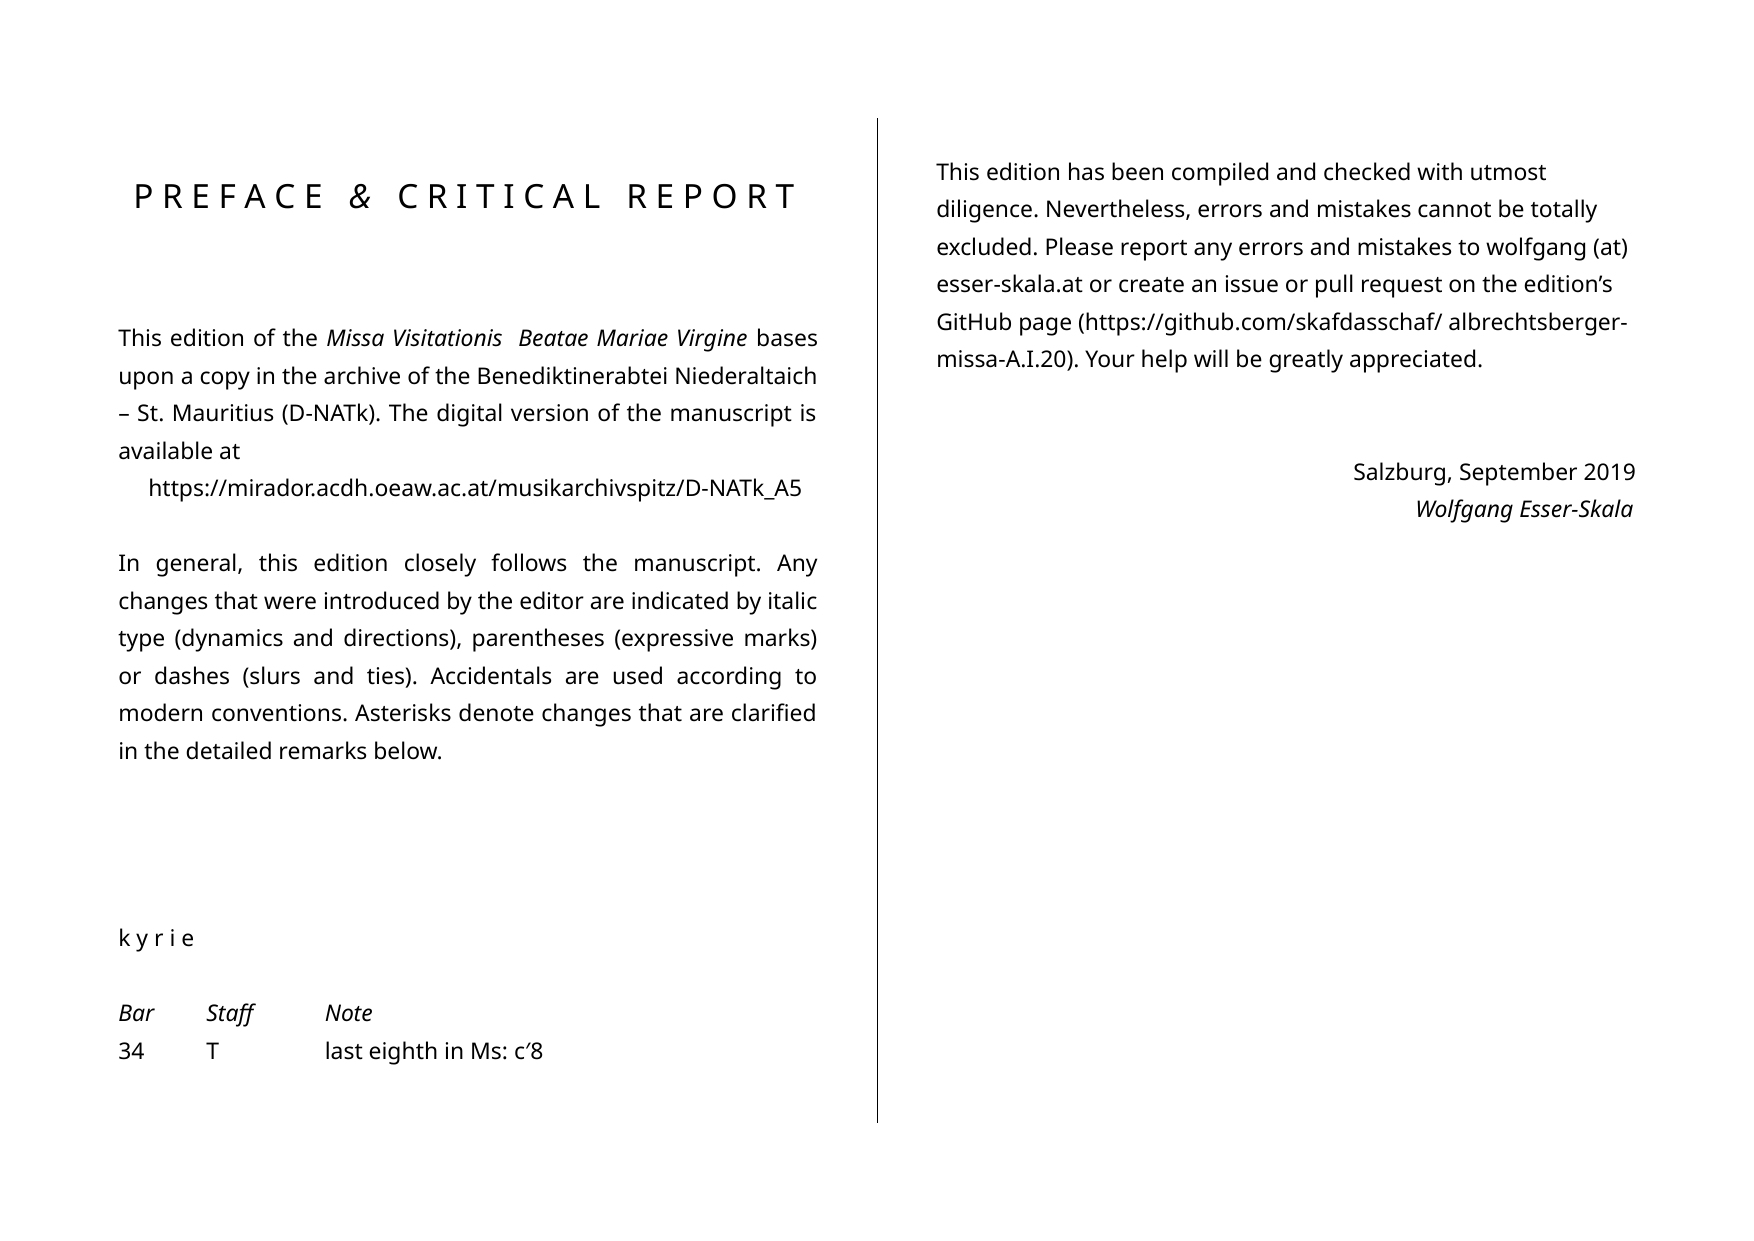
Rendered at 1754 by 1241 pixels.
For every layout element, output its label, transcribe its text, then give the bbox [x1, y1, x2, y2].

text This edition has been compiled and checked with utmost diligence. Nevertheless, errors and mistakes cannot be totally excluded. Please report any errors and mistakes to wolfgang (at) esser-skala.at or create an issue or pull request on the edition’s GitHub page (https://github.com/skafdasschaf/ albrechtsberger-missa-A.I.20). Your help will be greatly appreciated. [936, 118, 1636, 374]
text k y r i e [118, 922, 818, 954]
text Salzburg, September 2019 Wolfgang Esser-Skala [936, 456, 1636, 524]
text In general, this edition closely follows the manuscript. Any changes that were introduced by the editor are indicated by italic type (dynamics and directions), parentheses (expressive marks) or dashes (slurs and ties). Accidentals are used according to modern conventions. Asterisks denote changes that are clarified in the detailed remarks below. [118, 547, 818, 766]
text https://mirador.acdh.oeaw.ac.at/musikarchivspitz/D-NATk_A5 [118, 472, 818, 504]
text This edition of the Missa Visitationis Beatae Mariae Virgine bases upon a copy in the archive of the Benediktinerabtei Niederaltaich – St. Mauritius (D-NATk). The digital version of the manuscript is available at [118, 322, 818, 466]
text P R E F A C E & C R I T I C A L R E P O R T [118, 173, 818, 218]
text Bar Staff Note 34 T last eighth in Ms: c′8 [118, 997, 818, 1104]
